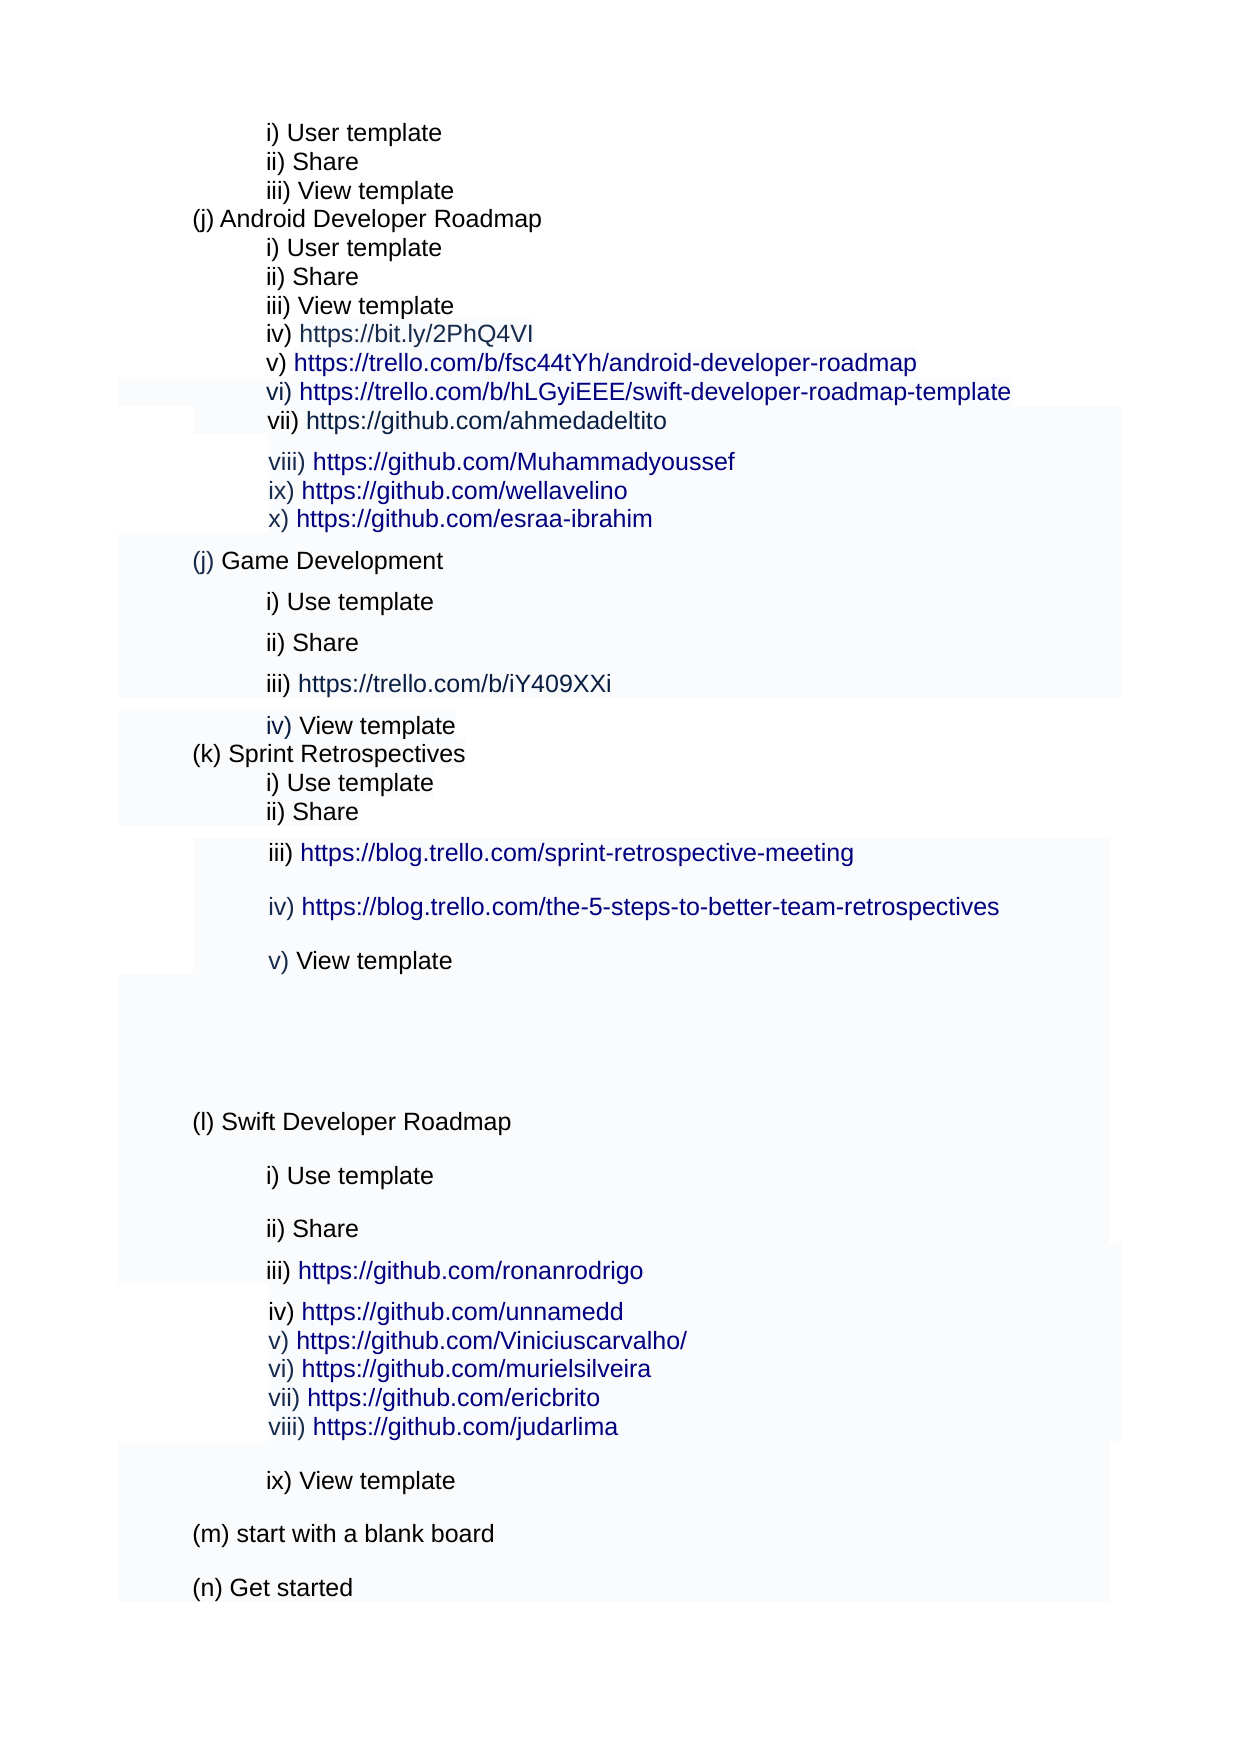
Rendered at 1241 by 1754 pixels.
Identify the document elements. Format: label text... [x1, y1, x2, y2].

text i) Use template [118, 1161, 1109, 1189]
text (n) Get started [118, 1573, 1109, 1602]
text iii) https://blog.trello.com/sprint-retrospective-meeting [193, 838, 1109, 867]
text (k) Sprint Retrospectives [118, 739, 1122, 768]
text vii) https://github.com/ahmedadeltito [193, 406, 1122, 434]
text i) Use template [118, 768, 1122, 797]
text iii) https://github.com/ronanrodrigo [118, 1256, 1122, 1284]
text iii) View template [118, 176, 1122, 204]
text ii) Share [118, 628, 1122, 657]
text ix) View template [118, 1466, 1109, 1494]
text (m) start with a blank board [118, 1519, 1109, 1548]
text ii) Share [118, 1214, 1109, 1243]
text iv) https://github.com/unnamedd v) https://github.com/Viniciuscarvalho/ vi) https://github.com/murielsilveira vii) https://github.com/ericbrito viii) https://github.com/judarlima [268, 1297, 1122, 1441]
text i) User template [118, 233, 1122, 262]
text i) Use template [118, 587, 1122, 616]
text (j) Android Developer Roadmap [118, 204, 1122, 233]
text ii) Share [118, 262, 1122, 291]
text iv) https://bit.ly/2PhQ4VI [118, 319, 1122, 348]
text (l) Swift Developer Roadmap [118, 1107, 1109, 1136]
text (j) Game Development [118, 546, 1122, 574]
text viii) https://github.com/Muhammadyoussef ix) https://github.com/wellavelino x) https://github.com/esraa-ibrahim [268, 447, 1122, 533]
text iv) https://blog.trello.com/the-5-steps-to-better-team-retrospectives [193, 892, 1109, 921]
text iii) View template [118, 291, 1122, 319]
text ii) Share [118, 797, 1122, 826]
text i) User template [118, 118, 1122, 147]
text ii) Share [118, 147, 1122, 176]
text iv) View template [118, 711, 1122, 739]
text vi) https://trello.com/b/hLGyiEEE/swift-developer-roadmap-template [118, 377, 1122, 406]
text iii) https://trello.com/b/iY409XXi [118, 669, 1122, 698]
text v) https://trello.com/b/fsc44tYh/android-developer-roadmap [118, 348, 1122, 377]
text v) View template [193, 946, 1109, 974]
